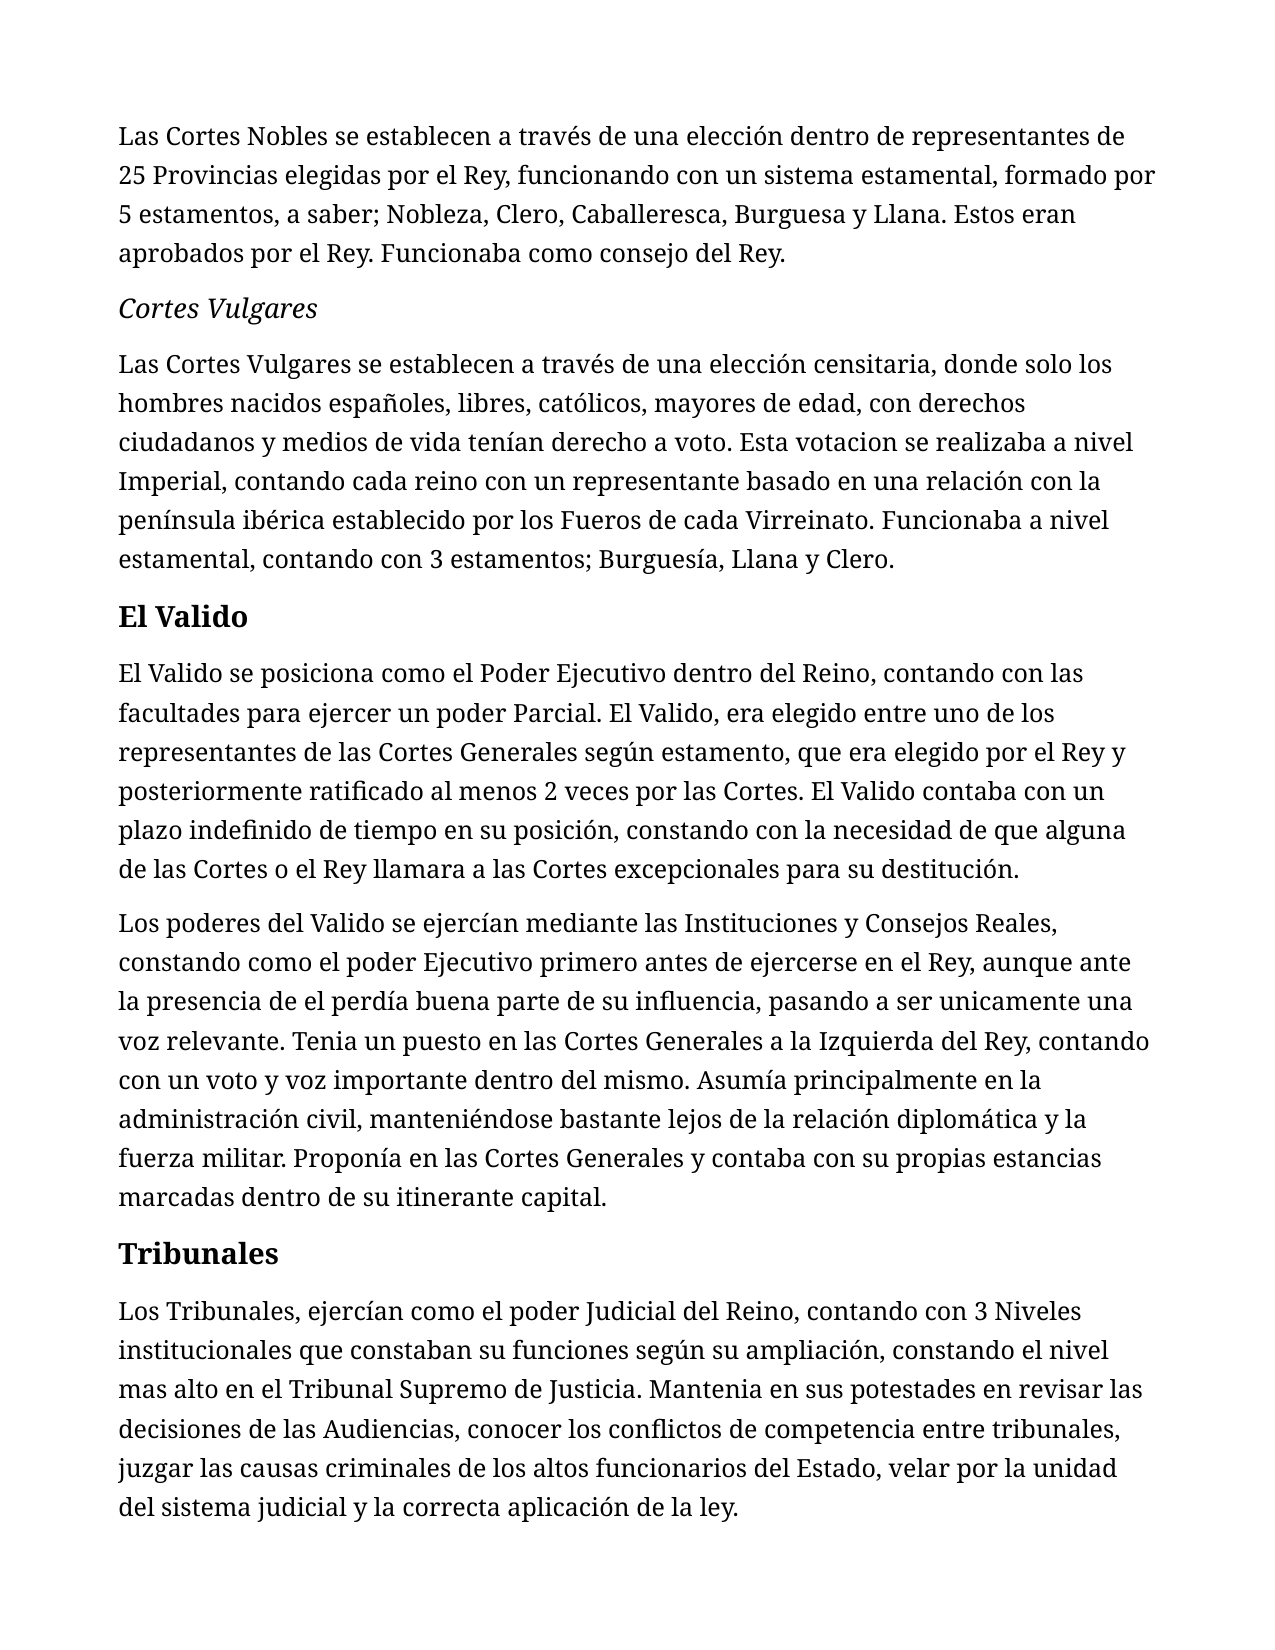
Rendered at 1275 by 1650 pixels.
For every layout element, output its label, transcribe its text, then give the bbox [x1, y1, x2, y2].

text Las Cortes Nobles se establecen a través de una elección dentro de representantes de 25 Provincias elegidas por el Rey, funcionando con un sistema estamental, formado por 5 estamentos, a saber; Nobleza, Clero, Caballeresca, Burguesa y Llana. Estos eran aprobados por el Rey. Funcionaba como consejo del Rey. [118, 118, 1157, 270]
text Los poderes del Valido se ejercían mediante las Instituciones y Consejos Reales, constando como el poder Ejecutivo primero antes de ejercerse en el Rey, aunque ante la presencia de el perdía buena parte de su influencia, pasando a ser unicamente una voz relevante. Tenia un puesto en las Cortes Generales a la Izquierda del Rey, contando con un voto y voz importante dentro del mismo. Asumía principalmente en la administración civil, manteniéndose bastante lejos de la relación diplomática y la fuerza militar. Proponía en las Cortes Generales y contaba con su propias estancias marcadas dentro de su itinerante capital. [118, 906, 1157, 1214]
text Cortes Vulgares [118, 289, 1157, 326]
text El Valido [118, 596, 1157, 636]
text El Valido se posiciona como el Poder Ejecutivo dentro del Reino, contando con las facultades para ejercer un poder Parcial. El Valido, era elegido entre uno de los representantes de las Cortes Generales según estamento, que era elegido por el Rey y posteriormente ratificado al menos 2 veces por las Cortes. El Valido contaba con un plazo indefinido de tiempo en su posición, constando con la necesidad de que alguna de las Cortes o el Rey llamara a las Cortes excepcionales para su destitución. [118, 656, 1157, 886]
text Los Tribunales, ejercían como el poder Judicial del Reino, contando con 3 Niveles institucionales que constaban su funciones según su ampliación, constando el nivel mas alto en el Tribunal Supremo de Justicia. Mantenia en sus potestades en revisar las decisiones de las Audiencias, conocer los conflictos de competencia entre tribunales, juzgar las causas criminales de los altos funcionarios del Estado, velar por la unidad del sistema judicial y la correcta aplicación de la ley. [118, 1294, 1157, 1524]
text Las Cortes Vulgares se establecen a través de una elección censitaria, donde solo los hombres nacidos españoles, libres, católicos, mayores de edad, con derechos ciudadanos y medios de vida tenían derecho a voto. Esta votacion se realizaba a nivel Imperial, contando cada reino con un representante basado en una relación con la península ibérica establecido por los Fueros de cada Virreinato. Funcionaba a nivel estamental, contando con 3 estamentos; Burguesía, Llana y Clero. [118, 346, 1157, 576]
text Tribunales [118, 1234, 1157, 1273]
